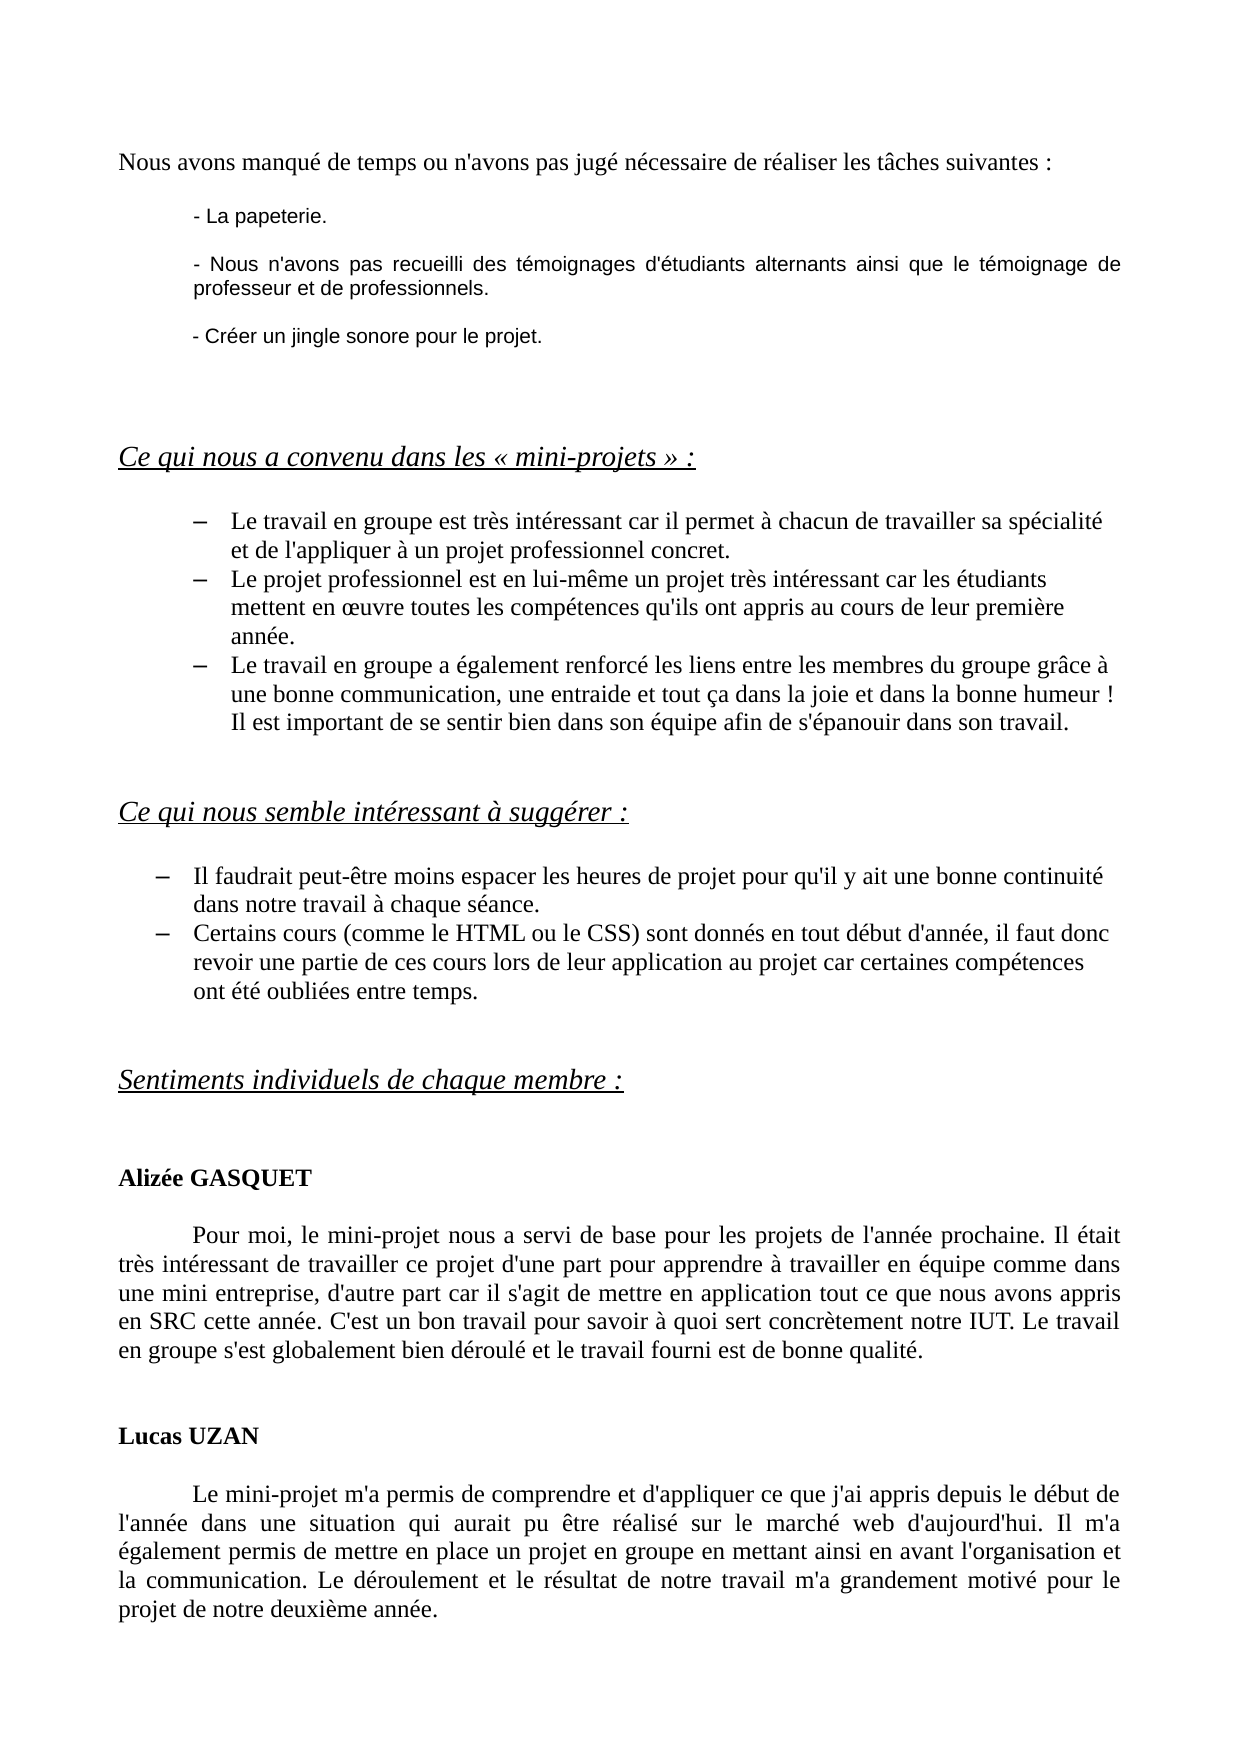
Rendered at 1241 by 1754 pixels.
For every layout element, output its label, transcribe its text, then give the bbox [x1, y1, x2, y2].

text Le mini-projet m'a permis de comprendre et d'appliquer ce que j'ai appris depuis le début de l'année dans une situation qui aurait pu être réalisé sur le marché web d'aujourd'hui. Il m'a également permis de mettre en place un projet en groupe en mettant ainsi en avant l'organisation et la communication. Le déroulement et le résultat de notre travail m'a grandement motivé pour le projet de notre deuxième année. [118, 1479, 1122, 1623]
list Le travail en groupe a également renforcé les liens entre les membres du groupe grâce à une bonne communication, une entraide et tout ça dans la joie et dans la bonne humeur ! Il est important de se sentir bien dans son équipe afin de s'épanouir dans son travail. [193, 650, 1122, 736]
text Lucas UZAN [118, 1421, 1122, 1450]
text - Créer un jingle sonore pour le projet. [118, 324, 1122, 348]
list Certains cours (comme le HTML ou le CSS) sont donnés en tout début d'année, il faut donc revoir une partie de ces cours lors de leur application au projet car certaines compétences ont été oubliées entre temps. [156, 918, 1122, 1004]
text Ce qui nous a convenu dans les « mini-projets » : [118, 439, 1122, 473]
list Le travail en groupe est très intéressant car il permet à chacun de travailler sa spécialité et de l'appliquer à un projet professionnel concret. [193, 506, 1122, 564]
text Nous avons manqué de temps ou n'avons pas jugé nécessaire de réaliser les tâches suivantes : [118, 147, 1122, 176]
text Pour moi, le mini-projet nous a servi de base pour les projets de l'année prochaine. Il était très intéressant de travailler ce projet d'une part pour apprendre à travailler en équipe comme dans une mini entreprise, d'autre part car il s'agit de mettre en application tout ce que nous avons appris en SRC cette année. C'est un bon travail pour savoir à quoi sert concrètement notre IUT. Le travail en groupe s'est globalement bien déroulé et le travail fourni est de bonne qualité. [118, 1220, 1122, 1364]
list - Nous n'avons pas recueilli des témoignages d'étudiants alternants ainsi que le témoignage de professeur et de professionnels. [156, 252, 1122, 300]
list - La papeterie. [156, 204, 1122, 228]
text Sentiments individuels de chaque membre : [118, 1062, 1122, 1096]
list Il faudrait peut-être moins espacer les heures de projet pour qu'il y ait une bonne continuité dans notre travail à chaque séance. [156, 861, 1122, 918]
list Le projet professionnel est en lui-même un projet très intéressant car les étudiants mettent en œuvre toutes les compétences qu'ils ont appris au cours de leur première année. [193, 564, 1122, 650]
text Ce qui nous semble intéressant à suggérer : [118, 794, 1122, 827]
text Alizée GASQUET [118, 1163, 1122, 1191]
